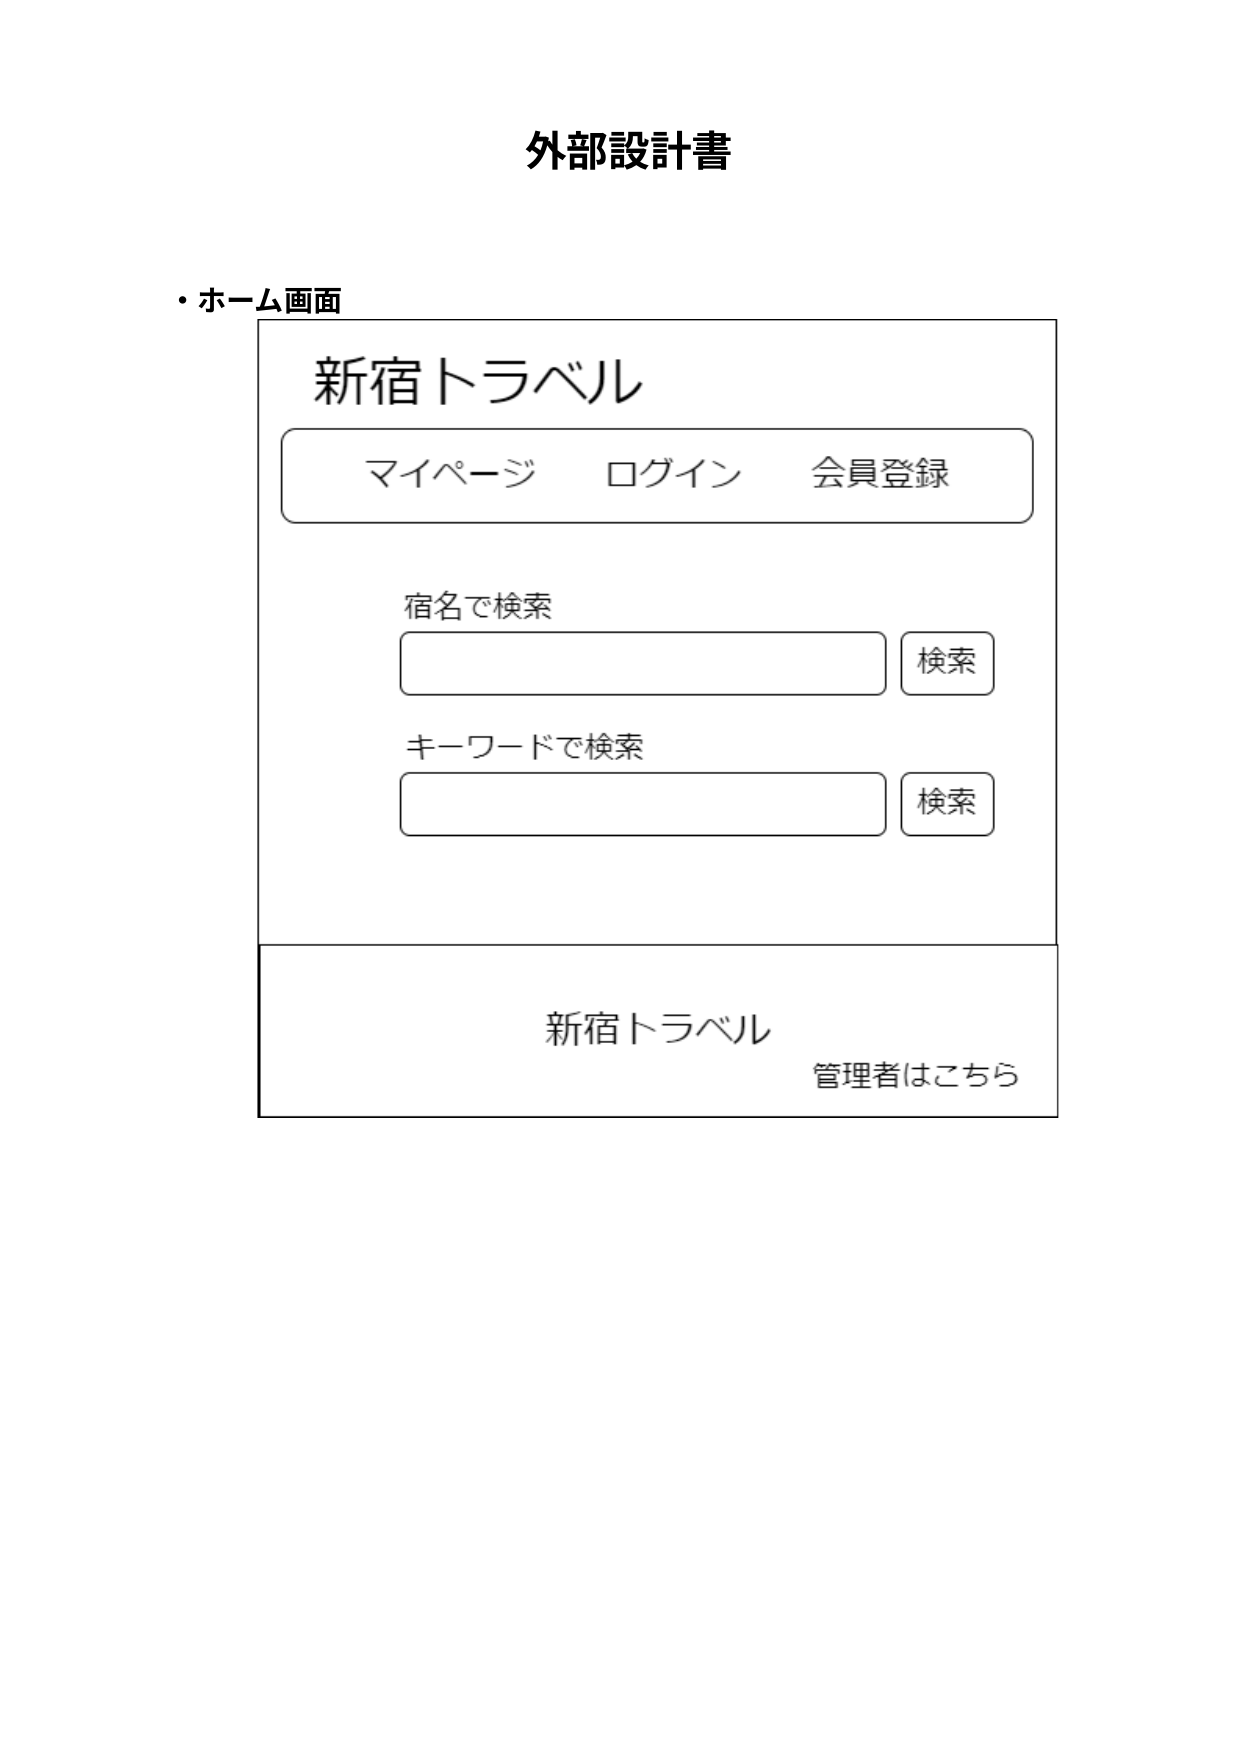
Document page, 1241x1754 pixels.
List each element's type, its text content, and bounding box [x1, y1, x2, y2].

picture [181, 319, 1059, 1118]
text ・ホーム画面 [118, 277, 1122, 319]
text 外部設計書 [118, 118, 1122, 178]
